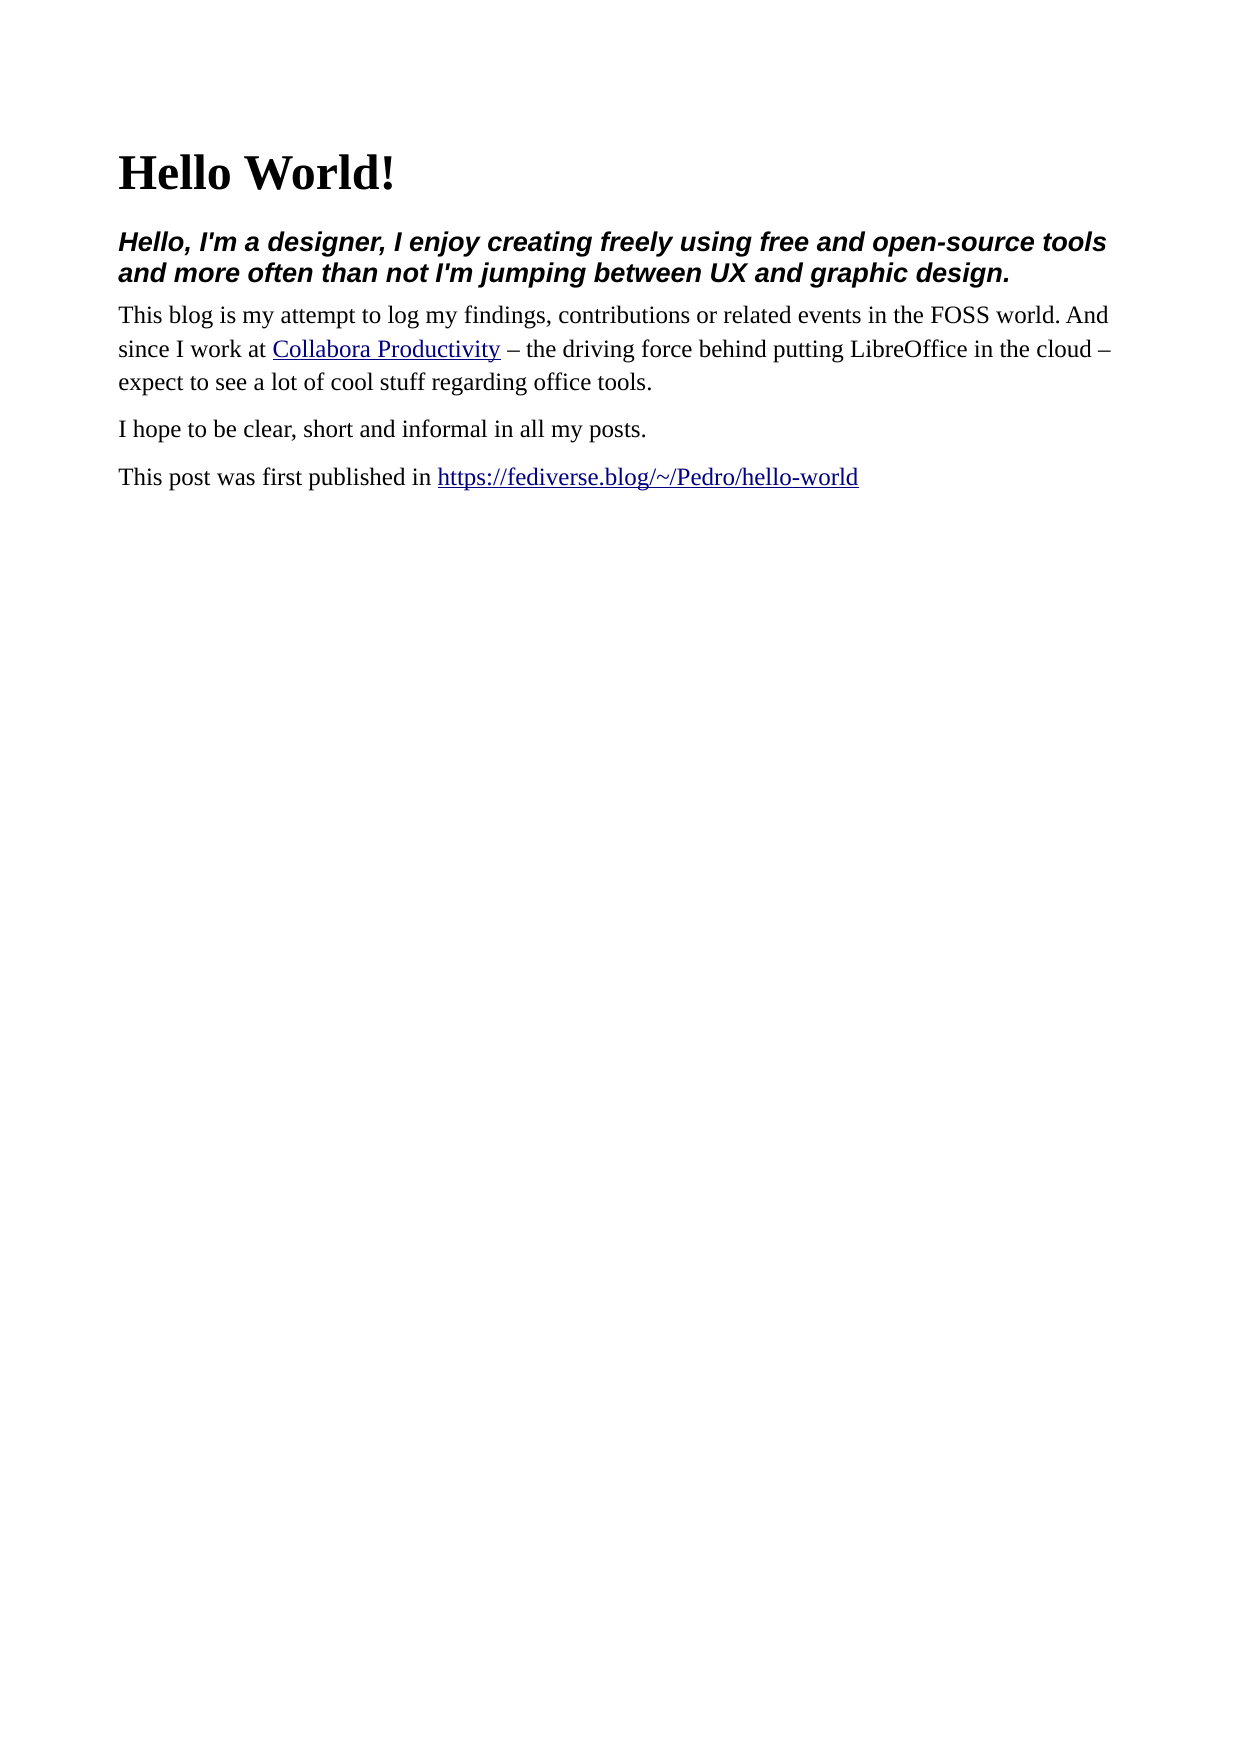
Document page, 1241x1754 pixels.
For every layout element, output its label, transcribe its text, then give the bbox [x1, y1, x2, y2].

subtitle Hello World! [118, 143, 1122, 201]
subtitle Hello, I'm a designer, I enjoy creating freely using free and open-source tools and more often than not I'm jumping between UX and graphic design. [118, 226, 1122, 288]
text This post was first published in https://fediverse.blog/~/Pedro/hello-world [118, 462, 1122, 491]
text I hope to be clear, short and informal in all my posts. [118, 414, 1122, 443]
text This blog is my attempt to log my findings, contributions or related events in the FOSS world. And since I work at Collabora Productivity – the driving force behind putting LibreOffice in the cloud – expect to see a lot of cool stuff regarding office tools. [118, 301, 1122, 395]
